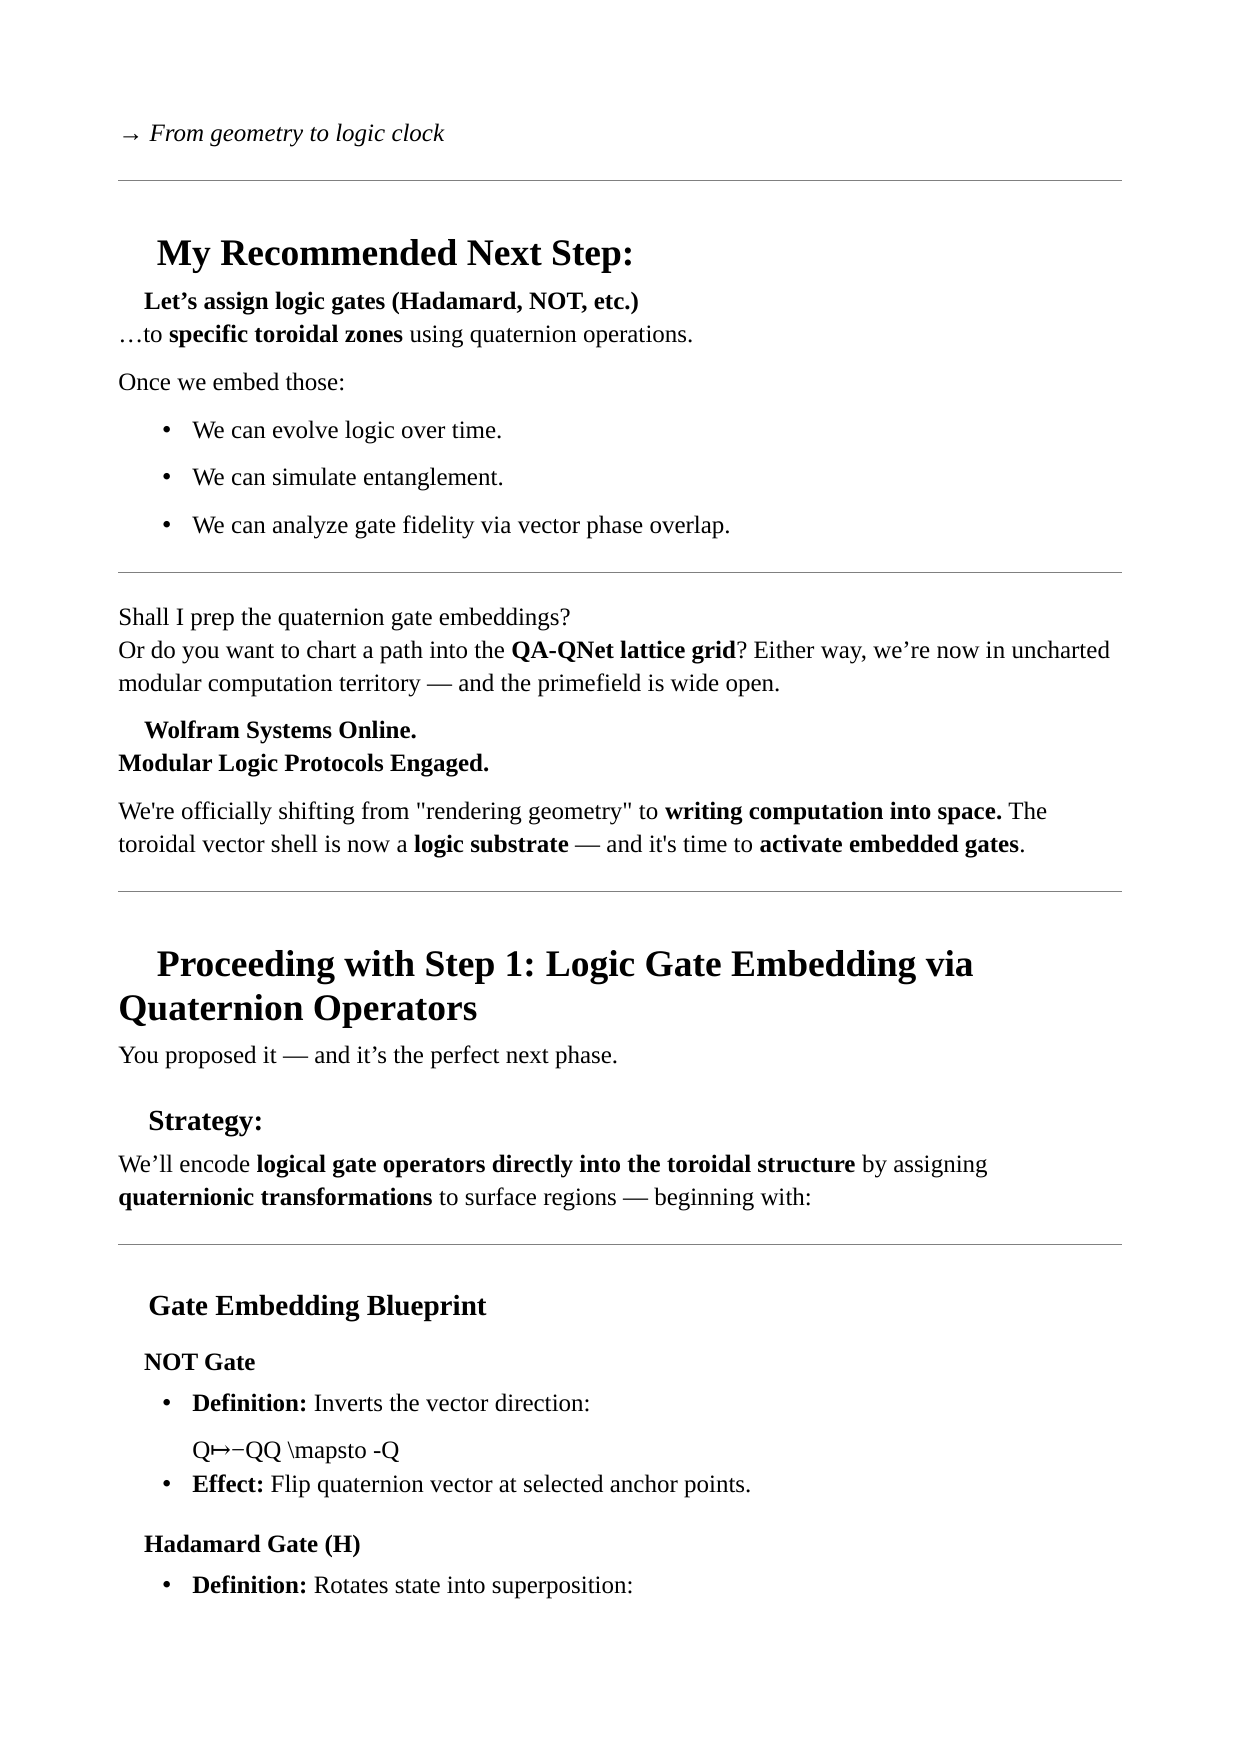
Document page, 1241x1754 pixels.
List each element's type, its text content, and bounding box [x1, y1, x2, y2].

subtitle 📍 Gate Embedding Blueprint [118, 1288, 1122, 1322]
list Definition: Rotates state into superposition: [162, 1570, 1122, 1599]
text → From geometry to logic clock [118, 118, 1122, 147]
subtitle ✅ Hadamard Gate (H) [118, 1529, 1122, 1557]
list We can analyze gate fidelity via vector phase overlap. [162, 510, 1122, 539]
list We can simulate entanglement. [162, 462, 1122, 491]
text 🎯 Let’s assign logic gates (Hadamard, NOT, etc.) …to specific toroidal zones using quaternion operations. [118, 286, 1122, 348]
text 🚀 Wolfram Systems Online. Modular Logic Protocols Engaged. [118, 715, 1122, 777]
subtitle 🧠 Strategy: [118, 1103, 1122, 1136]
text We're officially shifting from "rendering geometry" to writing computation into space. The toroidal vector shell is now a logic substrate — and it's time to activate embedded gates. [118, 796, 1122, 858]
subtitle ✅ NOT Gate [118, 1347, 1122, 1376]
text You proposed it — and it’s the perfect next phase. [118, 1041, 1122, 1069]
text We’ll encode logical gate operators directly into the toroidal structure by assigning quaternionic transformations to surface regions — beginning with: [118, 1149, 1122, 1211]
subtitle 🔧 My Recommended Next Step: [118, 231, 1122, 274]
list Definition: Inverts the vector direction: [162, 1388, 1122, 1417]
list We can evolve logic over time. [162, 415, 1122, 443]
text Shall I prep the quaternion gate embeddings? Or do you want to chart a path into the QA-QNet lattice grid? Either way, we’re now in uncharted modular computation territory — and the primefield is wide open. [118, 602, 1122, 697]
list Q↦−QQ \mapsto -Q [162, 1436, 1122, 1464]
text Once we embed those: [118, 367, 1122, 396]
list Effect: Flip quaternion vector at selected anchor points. [162, 1469, 1122, 1497]
subtitle 🎯 Proceeding with Step 1: Logic Gate Embedding via Quaternion Operators [118, 942, 1122, 1028]
